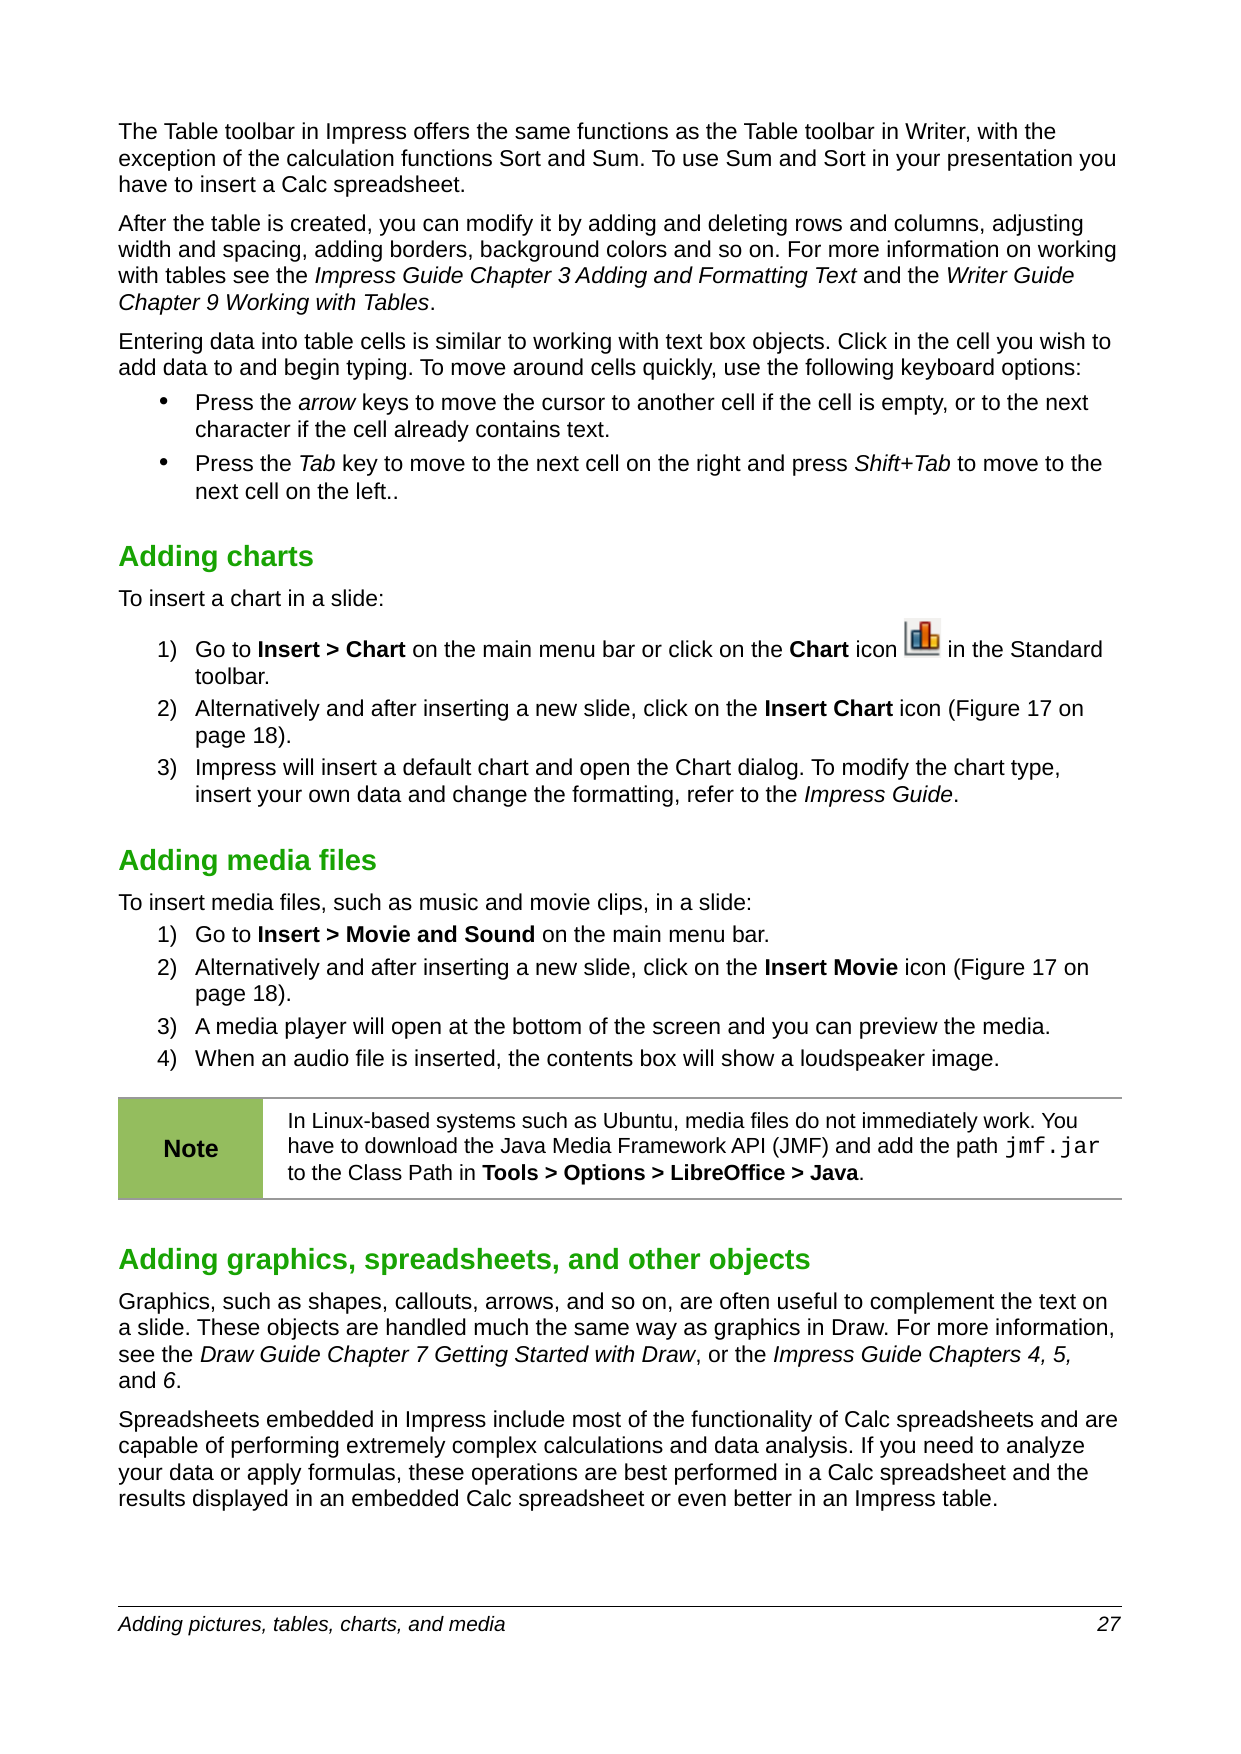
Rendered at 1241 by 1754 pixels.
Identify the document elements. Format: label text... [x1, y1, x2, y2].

text Spreadsheets embedded in Impress include most of the functionality of Calc spreadsheets and are capable of performing extremely complex calculations and data analysis. If you need to analyze your data or apply formulas, these operations are best performed in a Calc spreadsheet and the results displayed in an embedded Calc spreadsheet or even better in an Impress table. [118, 1406, 1122, 1511]
list A media player will open at the bottom of the screen and you can preview the media. [177, 1013, 1122, 1039]
list Press the arrow keys to move the cursor to another cell if the cell is empty, or to the next character if the cell already contains text. [156, 387, 1122, 442]
list Go to Insert > Chart on the main menu bar or click on the Chart icon in the Standard toolbar. [177, 618, 1122, 689]
list Impress will insert a default chart and open the Chart dialog. To modify the chart type, insert your own data and change the formatting, refer to the Impress Guide. [177, 754, 1122, 807]
table_header In Linux-based systems such as Ubuntu, media files do not immediately work. You have to download the Java Media Framework API (JMF) and add the path jmf.jar to the Class Path in Tools > Options > LibreOffice > Java. [264, 1099, 1122, 1198]
list When an audio file is inserted, the contents box will show a loudspeaker image. [177, 1045, 1122, 1072]
picture [903, 618, 942, 658]
list Entering data into table cells is similar to working with text box objects. Click in the cell you wish to add data to and begin typing. To move around cells quickly, use the following keyboard options: [118, 328, 1122, 380]
list To insert media files, such as music and movie clips, in a slide: [118, 888, 1122, 915]
list Press the Tab key to move to the next cell on the right and press Shift+Tab to move to the next cell on the left.. [156, 448, 1122, 504]
text After the table is created, you can modify it by adding and deleting rows and columns, adjusting width and spacing, adding borders, background colors and so on. For more information on working with tables see the Impress Guide Chapter 3 Adding and Formatting Text and the Writer Guide Chapter 9 Working with Tables. [118, 210, 1122, 315]
subtitle Adding graphics, spreadsheets, and other objects [118, 1242, 1122, 1276]
text The Table toolbar in Impress offers the same functions as the Table toolbar in Writer, with the exception of the calculation functions Sort and Sum. To use Sum and Sort in your presentation you have to insert a Calc spreadsheet. [118, 118, 1122, 197]
subtitle Adding media files [118, 842, 1122, 876]
list Alternatively and after inserting a new slide, click on the Insert Movie icon (Figure 17 on page 18). [177, 954, 1122, 1007]
list Go to Insert > Movie and Sound on the main menu bar. [177, 921, 1122, 948]
table_header Note [118, 1099, 263, 1198]
subtitle Adding charts [118, 539, 1122, 573]
list Alternatively and after inserting a new slide, click on the Insert Chart icon (Figure 17 on page 18). [177, 695, 1122, 748]
list To insert a chart in a slide: [118, 585, 1122, 612]
text Graphics, such as shapes, callouts, arrows, and so on, are often useful to complement the text on a slide. These objects are handled much the same way as graphics in Draw. For more information, see the Draw Guide Chapter 7 Getting Started with Draw, or the Impress Guide Chapters 4, 5, and 6. [118, 1288, 1122, 1393]
